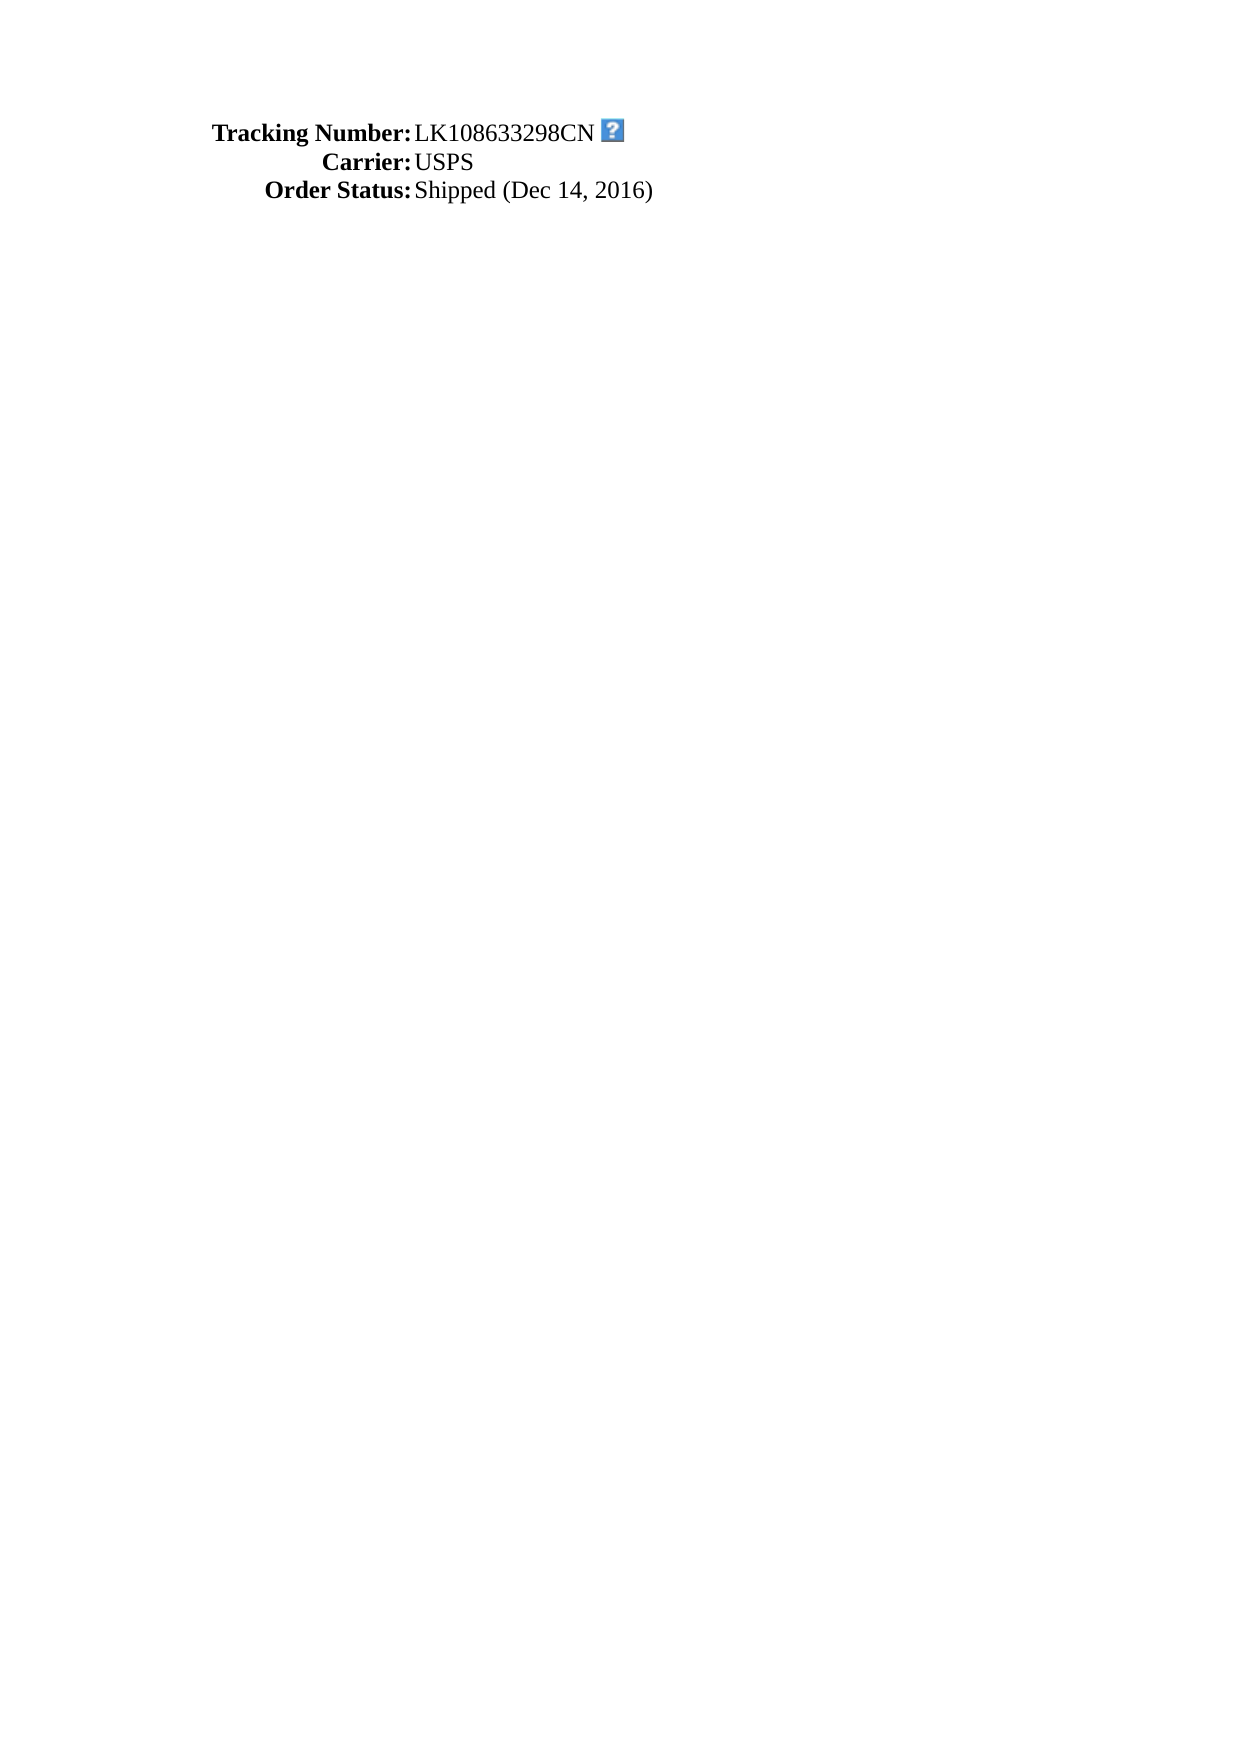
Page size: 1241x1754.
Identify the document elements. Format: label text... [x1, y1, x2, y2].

table_cell Tracking Number: [118, 118, 412, 147]
picture [600, 118, 625, 142]
table_cell Order Status: [118, 176, 412, 204]
table_cell LK108633298CN [414, 118, 1122, 147]
table_cell USPS [414, 147, 1122, 176]
table_cell Carrier: [118, 147, 412, 176]
table_cell Shipped (Dec 14, 2016) [414, 176, 1122, 204]
